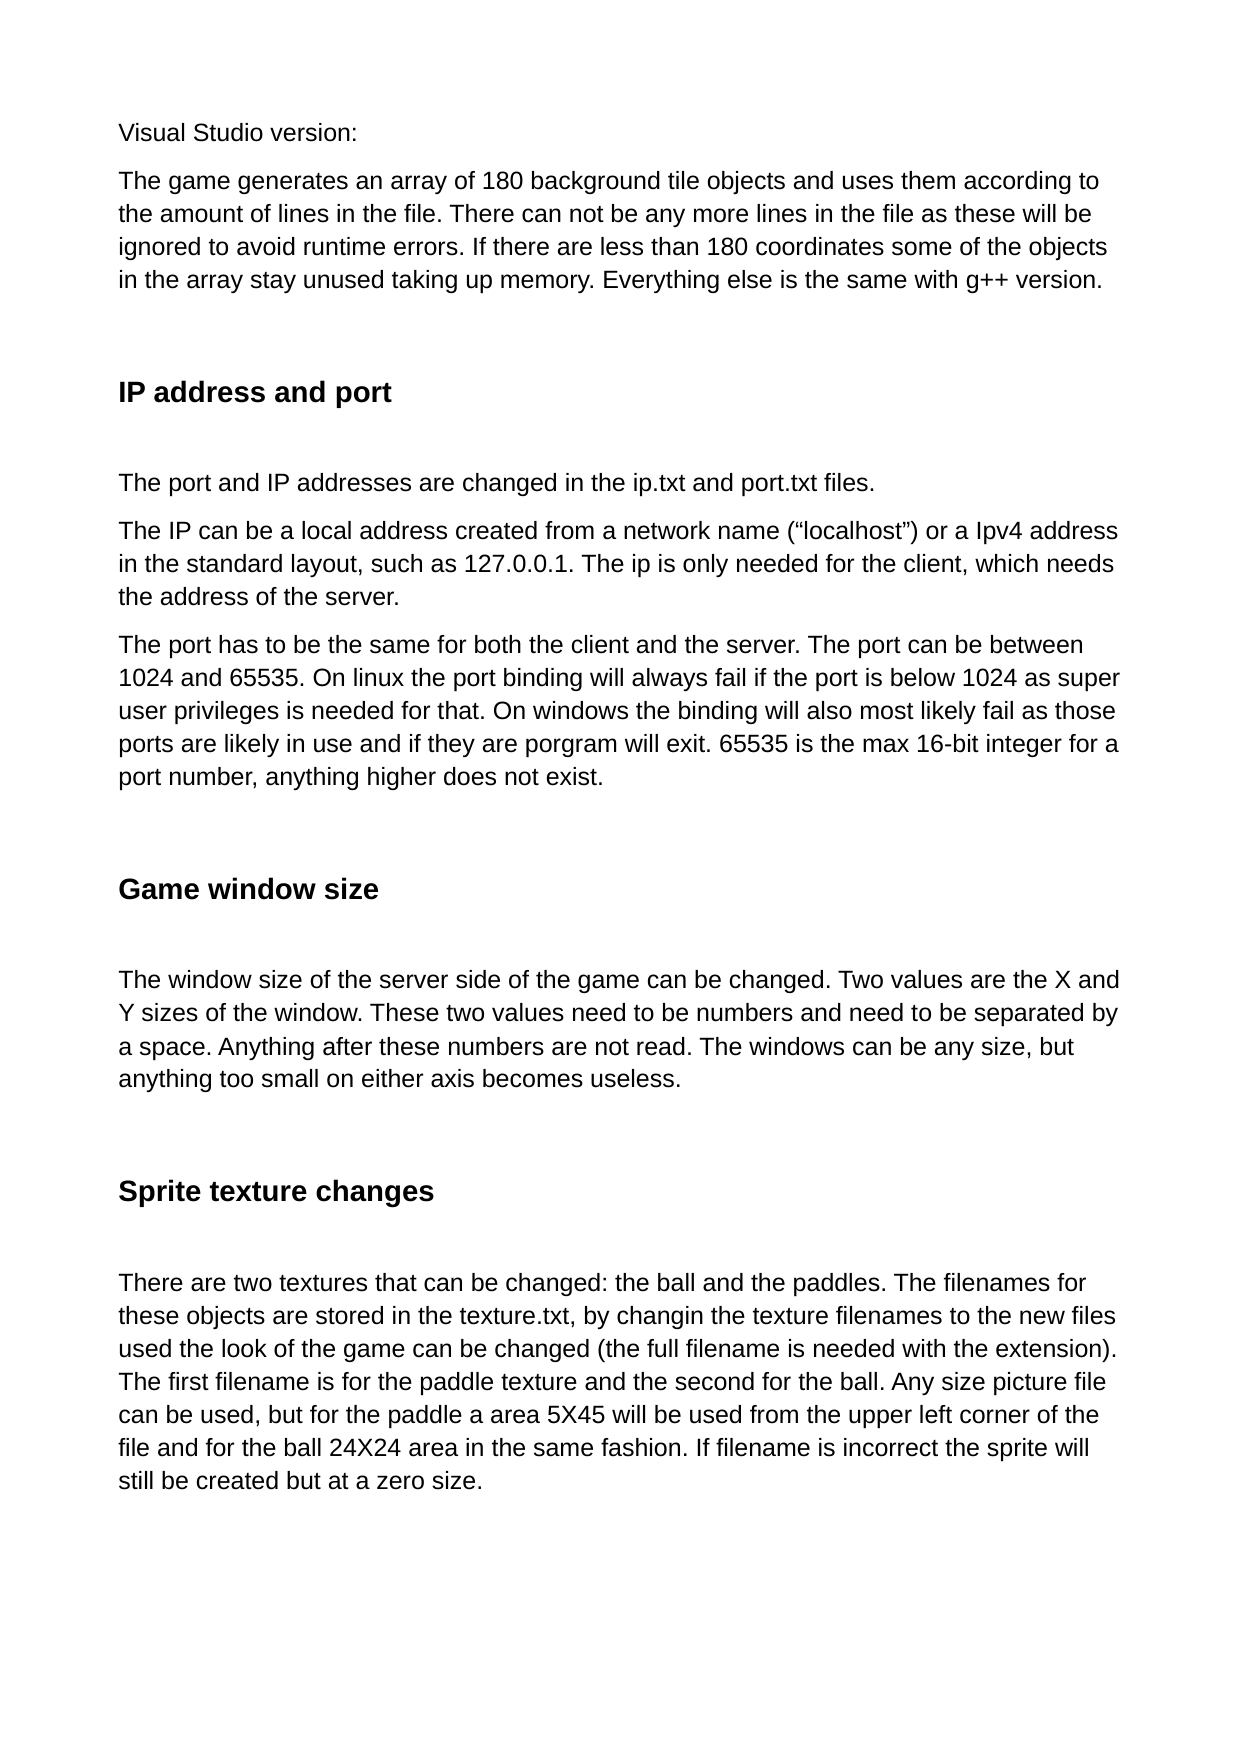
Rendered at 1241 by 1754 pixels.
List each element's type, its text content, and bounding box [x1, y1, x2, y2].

subtitle IP address and port [118, 374, 1122, 408]
text The IP can be a local address created from a network name (“localhost”) or a Ipv4 address in the standard layout, such as 127.0.0.1. The ip is only needed for the client, which needs the address of the server. [118, 516, 1122, 611]
text The game generates an array of 180 background tile objects and uses them according to the amount of lines in the file. There can not be any more lines in the file as these will be ignored to avoid runtime errors. If there are less than 180 coordinates some of the objects in the array stay unused taking up memory. Everything else is the same with g++ version. [118, 166, 1122, 293]
text Visual Studio version: [118, 118, 1122, 147]
text The port has to be the same for both the client and the server. The port can be between 1024 and 65535. On linux the port binding will always fail if the port is below 1024 as super user privileges is needed for that. On windows the binding will also most likely fail as those ports are likely in use and if they are porgram will exit. 65535 is the max 16-bit integer for a port number, anything higher does not exist. [118, 630, 1122, 791]
text The window size of the server side of the game can be changed. Two values are the X and Y sizes of the window. These two values need to be numbers and need to be separated by a space. Anything after these numbers are not read. The windows can be any size, but anything too small on either axis becomes useless. [118, 965, 1122, 1093]
subtitle Game window size [118, 872, 1122, 905]
text There are two textures that can be changed: the ball and the paddles. The filenames for these objects are stored in the texture.txt, by changin the texture filenames to the new files used the look of the game can be changed (the full filename is needed with the extension). The first filename is for the paddle texture and the second for the ball. Any size picture file can be used, but for the paddle a area 5X45 will be used from the upper left corner of the file and for the ball 24X24 area in the same fashion. If filename is incorrect the sprite will still be created but at a zero size. [118, 1268, 1122, 1495]
text The port and IP addresses are changed in the ip.txt and port.txt files. [118, 468, 1122, 497]
subtitle Sprite texture changes [118, 1174, 1122, 1208]
